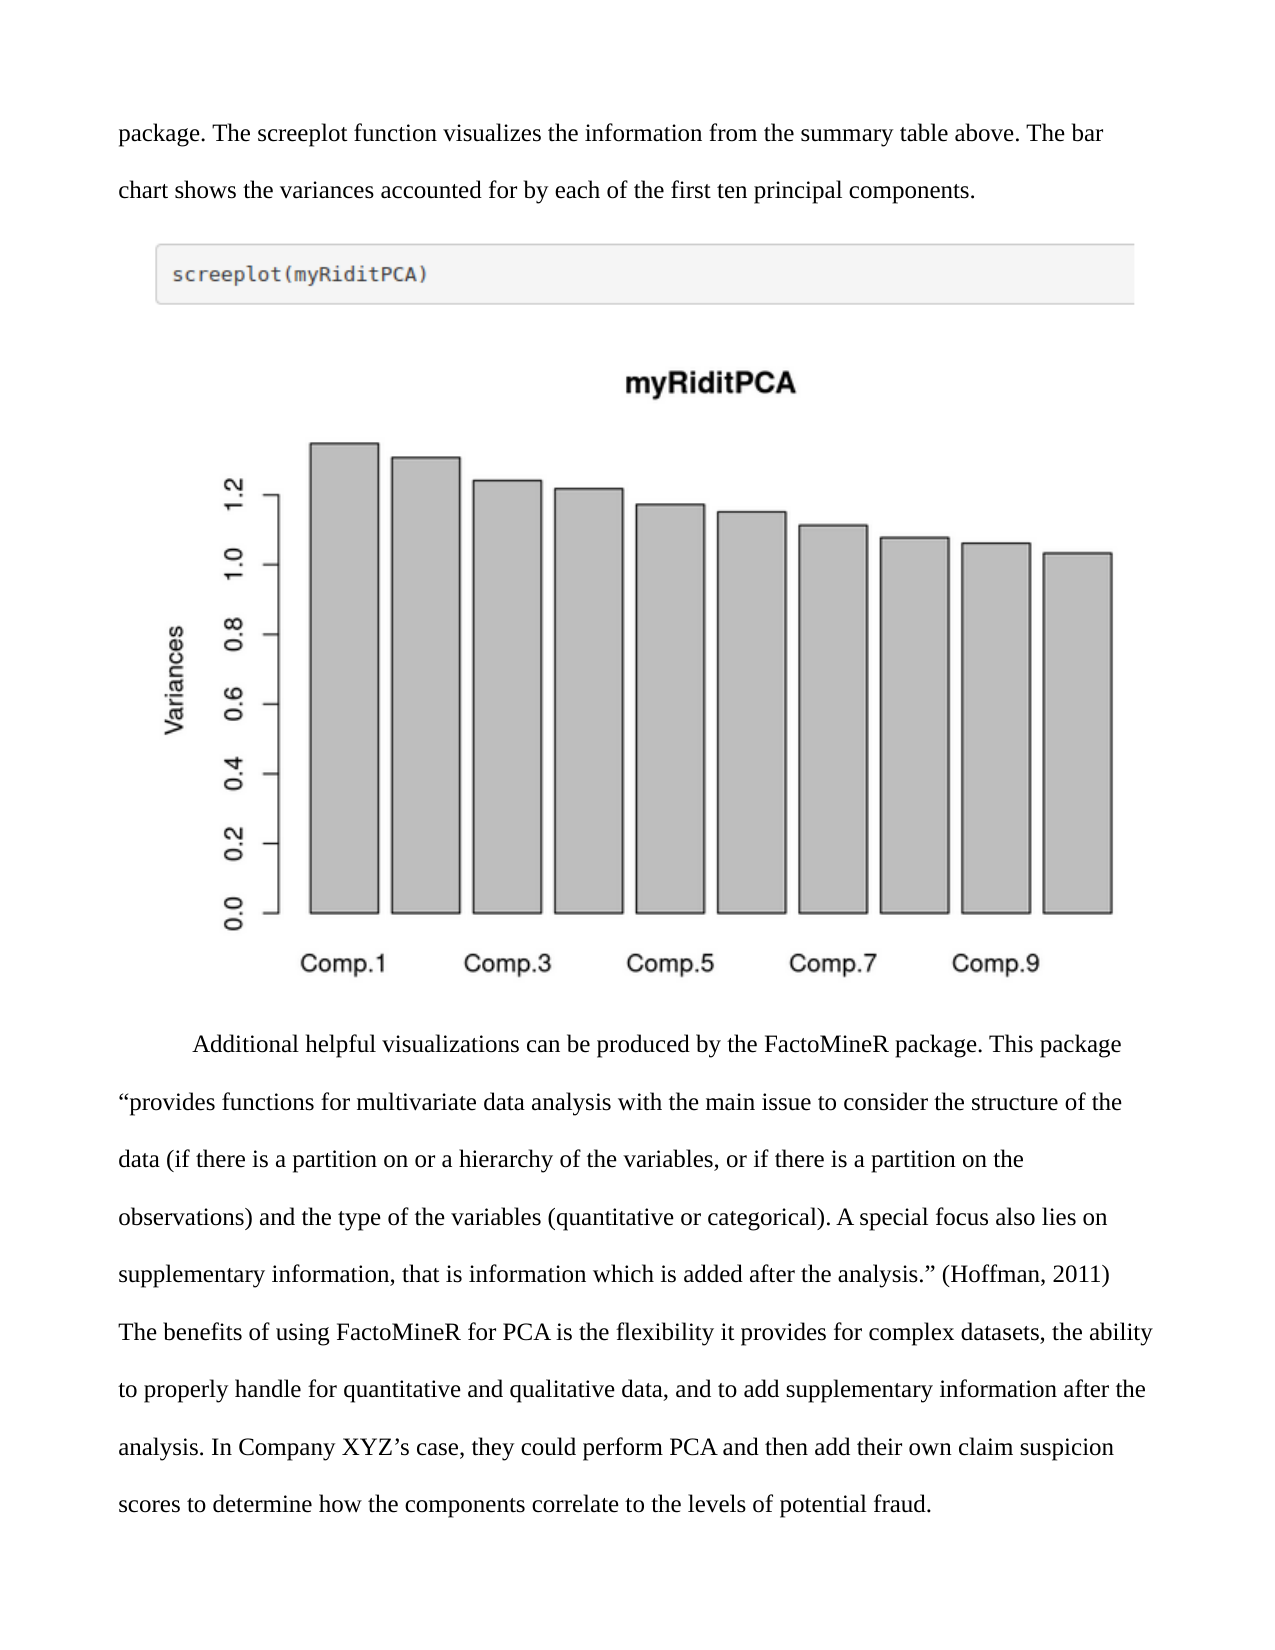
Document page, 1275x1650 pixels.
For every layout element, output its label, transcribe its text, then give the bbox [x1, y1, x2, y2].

text package. The screeplot function visualizes the information from the summary table above. The bar chart shows the variances accounted for by each of the first ten principal components. [118, 118, 1157, 204]
text Additional helpful visualizations can be produced by the FactoMineR package. This package “provides functions for multivariate data analysis with the main issue to consider the structure of the data (if there is a partition on or a hierarchy of the variables, or if there is a partition on the observations) and the type of the variables (quantitative or categorical). A special focus also lies on supplementary information, that is information which is added after the analysis.” (Hoffman, 2011) [118, 233, 1157, 1288]
text The benefits of using FactoMineR for PCA is the flexibility it provides for complex datasets, the ability to properly handle for quantitative and qualitative data, and to add supplementary information after the analysis. In Company XYZ’s case, they could perform PCA and then add their own claim suspicion scores to determine how the components correlate to the levels of potential fraud. [118, 1317, 1157, 1518]
picture [140, 233, 1135, 1001]
